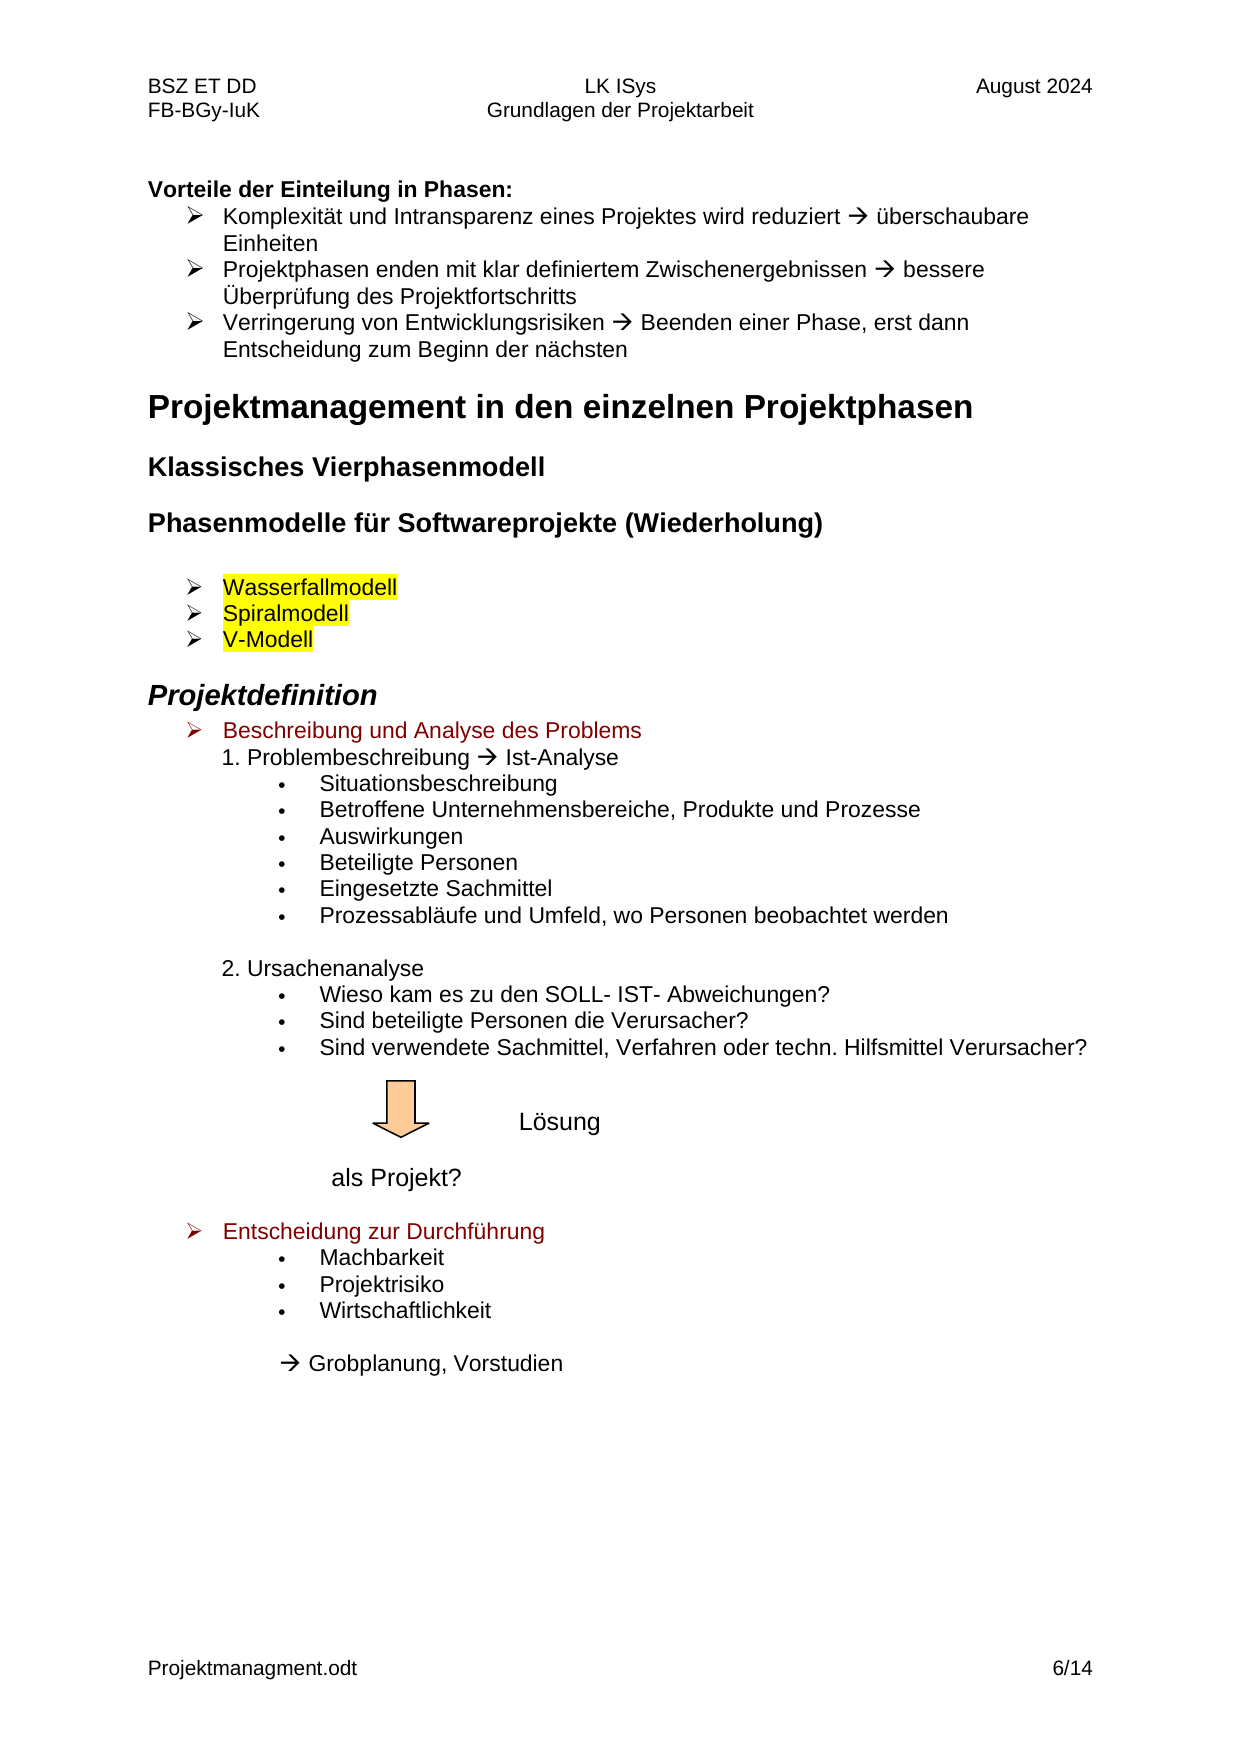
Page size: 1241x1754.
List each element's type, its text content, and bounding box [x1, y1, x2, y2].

list Eingesetzte Sachmittel [279, 875, 1092, 902]
list Betroffene Unternehmensbereiche, Produkte und Prozesse [279, 796, 1092, 823]
subtitle Klassisches Vierphasenmodell [148, 451, 1092, 482]
list Auswirkungen [279, 823, 1092, 849]
list Komplexität und Intransparenz eines Projektes wird reduziert  überschaubare Einheiten [185, 203, 1092, 256]
list V-Modell [185, 626, 1092, 652]
subtitle Projektmanagement in den einzelnen Projektphasen [148, 387, 1092, 426]
list Verringerung von Entwicklungsrisiken  Beenden einer Phase, erst dann Entscheidung zum Beginn der nächsten [185, 309, 1092, 362]
list Wasserfallmodell [185, 573, 1092, 600]
text  Grobplanung, Vorstudien [279, 1350, 1092, 1376]
list Spiralmodell [185, 600, 1092, 626]
list Prozessabläufe und Umfeld, wo Personen beobachtet werden [279, 902, 1092, 928]
list Projektphasen enden mit klar definiertem Zwischenergebnissen  bessere Überprüfung des Projektfortschritts [185, 256, 1092, 309]
list Beteiligte Personen [279, 849, 1092, 875]
list Machbarkeit [279, 1244, 1092, 1271]
list Wieso kam es zu den SOLL- IST- Abweichungen? [279, 981, 1092, 1007]
subtitle Projektdefinition [148, 677, 1092, 711]
text Vorteile der Einteilung in Phasen: [148, 176, 1092, 203]
text 1. Problembeschreibung  Ist-Analyse [221, 744, 1092, 770]
list Sind beteiligte Personen die Verursacher? [279, 1007, 1092, 1033]
list Entscheidung zur Durchführung [185, 1218, 1092, 1244]
list Wirtschaftlichkeit [279, 1297, 1092, 1323]
text 2. Ursachenanalyse [221, 954, 1092, 981]
list Situationsbeschreibung [279, 770, 1092, 796]
subtitle Phasenmodelle für Softwareprojekte (Wiederholung) [148, 507, 1092, 538]
list Beschreibung und Analyse des Problems [185, 717, 1092, 744]
list Projektrisiko [279, 1271, 1092, 1297]
list Sind verwendete Sachmittel, Verfahren oder techn. Hilfsmittel Verursacher? [279, 1033, 1092, 1060]
